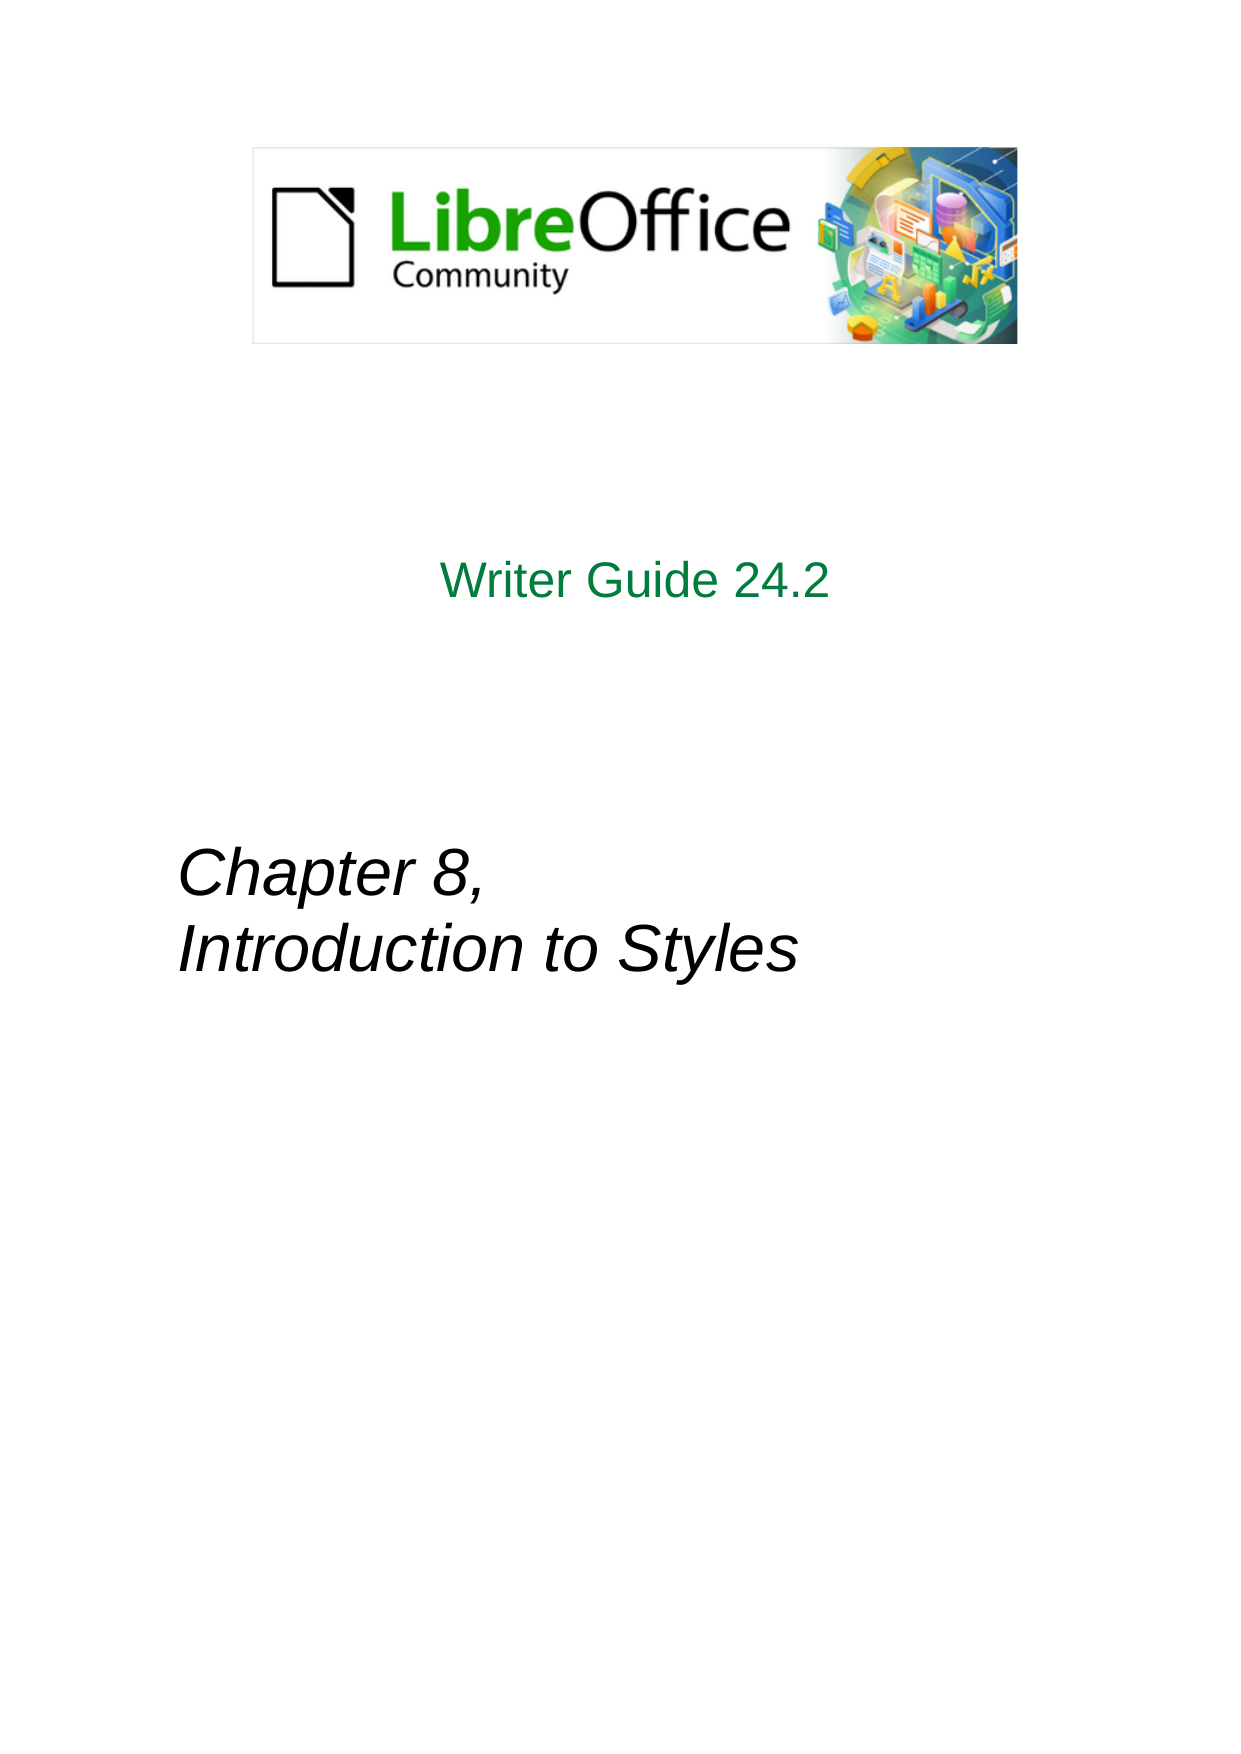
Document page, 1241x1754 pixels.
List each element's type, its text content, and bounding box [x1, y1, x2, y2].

text Writer Guide 24.2 [177, 550, 1093, 608]
picture [252, 147, 1018, 344]
title Chapter 8, Introduction to Styles [177, 833, 1093, 986]
